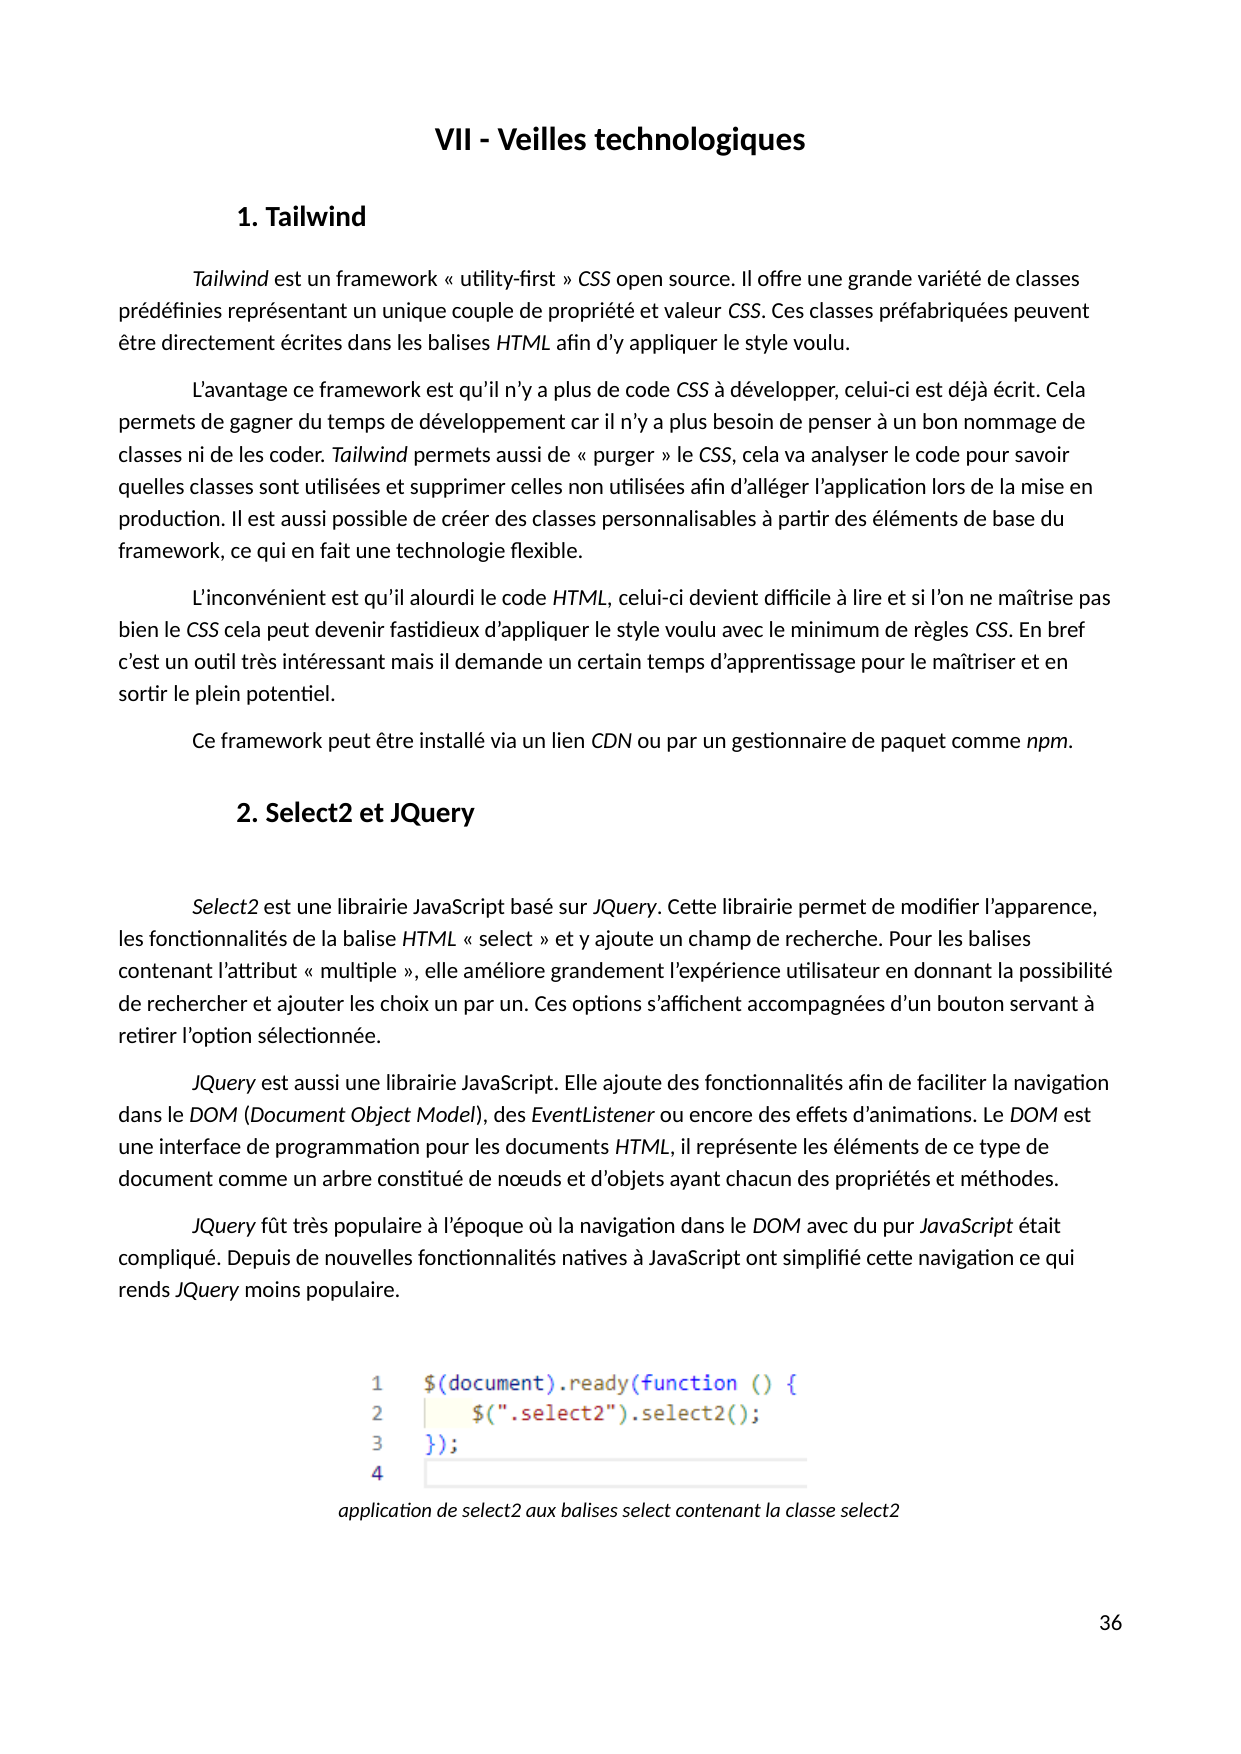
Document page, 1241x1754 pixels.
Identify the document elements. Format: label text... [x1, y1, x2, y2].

picture [360, 1374, 808, 1490]
text Tailwind est un framework « utility-first » CSS open source. Il offre une grande variété de classes prédéfinies représentant un unique couple de propriété et valeur CSS. Ces classes préfabriquées peuvent être directement écrites dans les balises HTML afin d’y appliquer le style voulu. [118, 264, 1122, 357]
text JQuery est aussi une librairie JavaScript. Elle ajoute des fonctionnalités afin de faciliter la navigation dans le DOM (Document Object Model), des EventListener ou encore des effets d’animations. Le DOM est une interface de programmation pour les documents HTML, il représente les éléments de ce type de document comme un arbre constitué de nœuds et d’objets ayant chacun des propriétés et méthodes. [118, 1068, 1122, 1192]
subtitle Tailwind [236, 198, 1122, 234]
text Select2 est une librairie JavaScript basé sur JQuery. Cette librairie permet de modifier l’apparence, les fonctionnalités de la balise HTML « select » et y ajoute un champ de recherche. Pour les balises contenant l’attribut « multiple », elle améliore grandement l’expérience utilisateur en donnant la possibilité de rechercher et ajouter les choix un par un. Ces options s’affichent accompagnées d’un bouton servant à retirer l’option sélectionnée. [118, 892, 1122, 1049]
subtitle Veilles technologiques [118, 118, 1122, 159]
text L’avantage ce framework est qu’il n’y a plus de code CSS à développer, celui-ci est déjà écrit. Cela permets de gagner du temps de développement car il n’y a plus besoin de penser à un bon nommage de classes ni de les coder. Tailwind permets aussi de « purger » le CSS, cela va analyser le code pour savoir quelles classes sont utilisées et supprimer celles non utilisées afin d’alléger l’application lors de la mise en production. Il est aussi possible de créer des classes personnalisables à partir des éléments de base du framework, ce qui en fait une technologie flexible. [118, 375, 1122, 564]
subtitle Select2 et JQuery [236, 794, 1122, 829]
text application de select2 aux balises select contenant la classe select2 [118, 1498, 1122, 1523]
text Ce framework peut être installé via un lien CDN ou par un gestionnaire de paquet comme npm. [118, 726, 1122, 754]
text JQuery fût très populaire à l’époque où la navigation dans le DOM avec du pur JavaScript était compliqué. Depuis de nouvelles fonctionnalités natives à JavaScript ont simplifié cette navigation ce qui rends JQuery moins populaire. [118, 1211, 1122, 1303]
text L’inconvénient est qu’il alourdi le code HTML, celui-ci devient difficile à lire et si l’on ne maîtrise pas bien le CSS cela peut devenir fastidieux d’appliquer le style voulu avec le minimum de règles CSS. En bref c’est un outil très intéressant mais il demande un certain temps d’apprentissage pour le maîtriser et en sortir le plein potentiel. [118, 583, 1122, 708]
